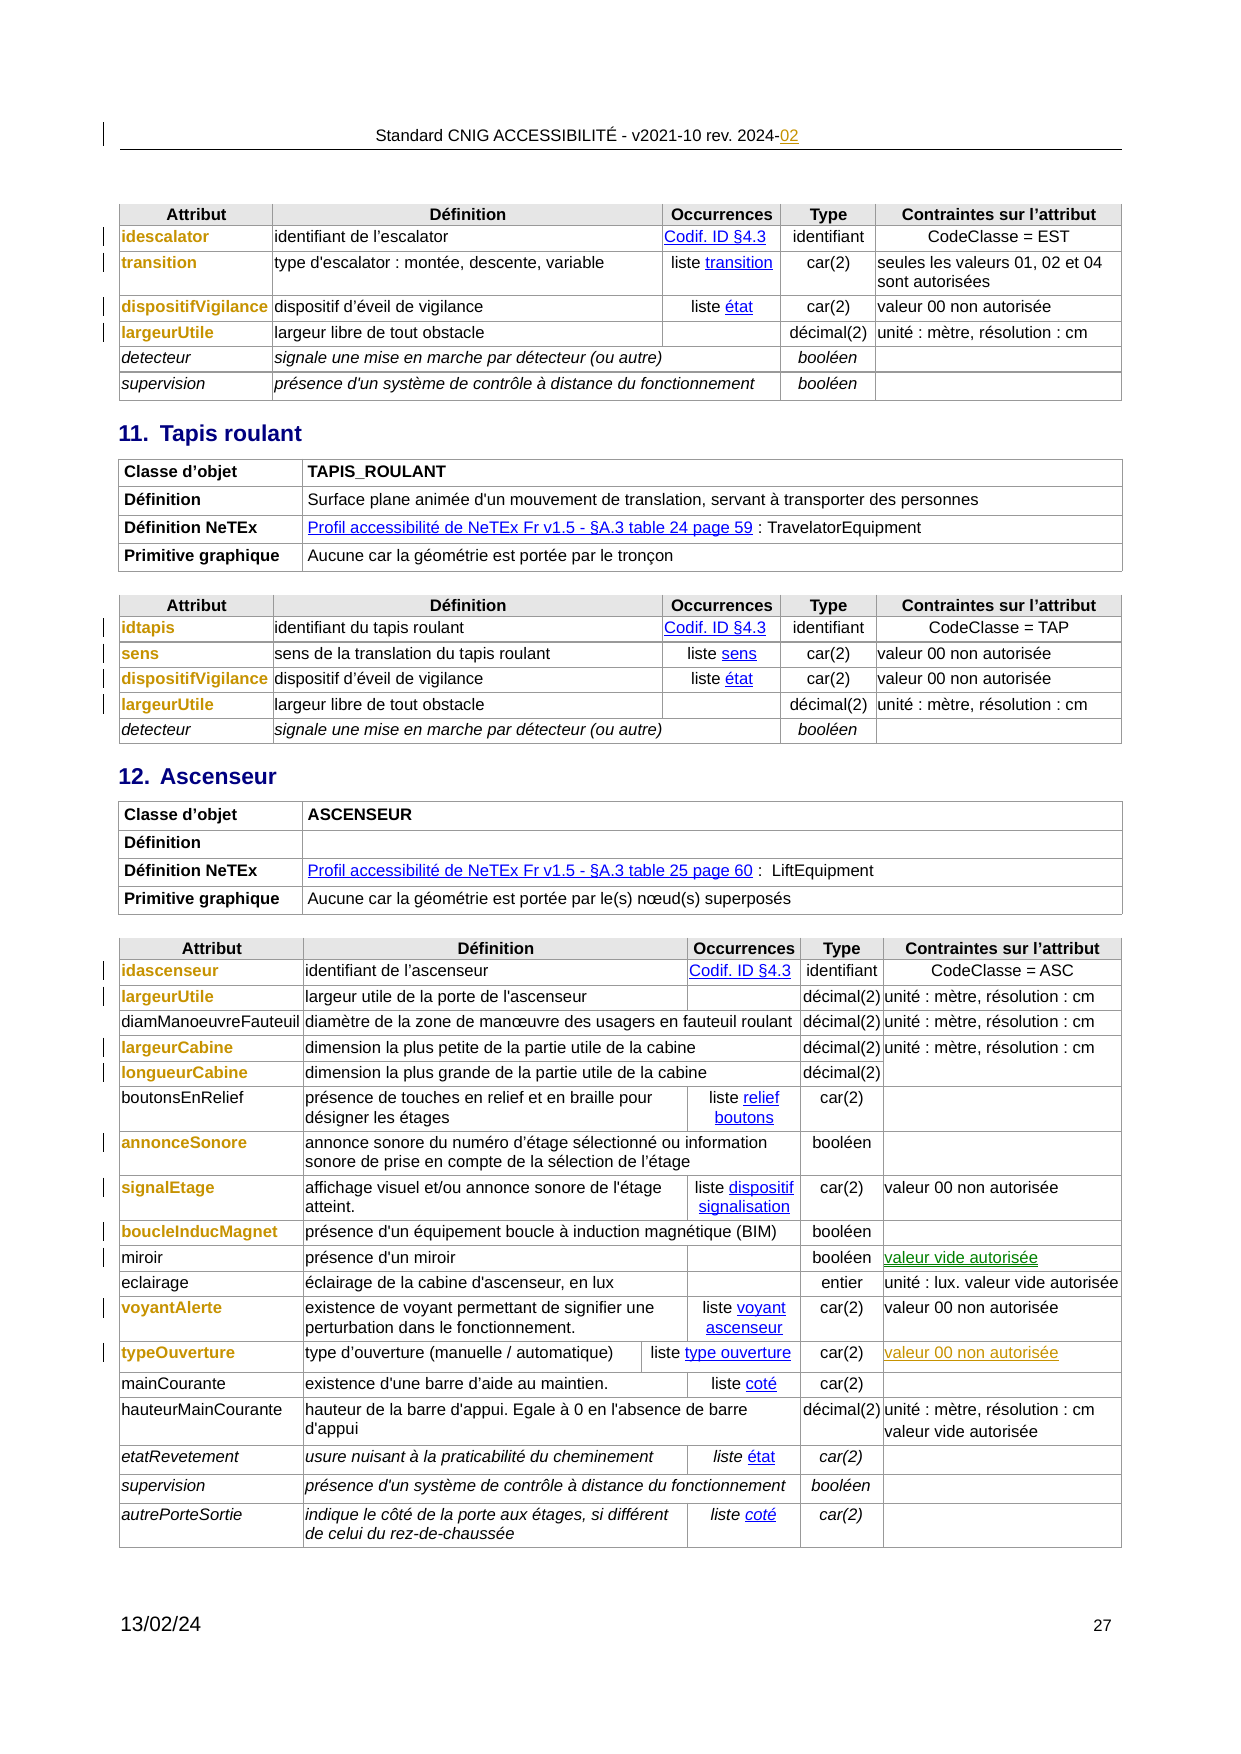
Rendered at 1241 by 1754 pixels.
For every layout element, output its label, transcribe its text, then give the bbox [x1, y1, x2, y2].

subtitle Tapis roulant [118, 420, 1122, 447]
table_cell Aucune car la géométrie est portée par le tronçon [303, 544, 1122, 571]
table_cell type d'escalator : montée, descente, variable [273, 252, 662, 295]
table_header Occurrences [663, 595, 780, 616]
table_cell Primitive graphique [119, 887, 302, 913]
table_cell [884, 1373, 1121, 1397]
subtitle Ascenseur [118, 763, 1122, 790]
table_cell detecteur [120, 347, 272, 371]
table_cell car(2) [781, 668, 876, 692]
table_cell valeur 00 non autorisée [877, 643, 1121, 667]
table_cell [877, 719, 1121, 743]
table_cell longueurCabine [120, 1062, 303, 1086]
table_cell mainCourante [120, 1373, 303, 1397]
table_cell CodeClasse = TAP [877, 617, 1121, 641]
table_cell miroir [120, 1246, 303, 1271]
table_cell idtapis [120, 617, 273, 641]
table_cell supervision [120, 1475, 303, 1503]
table_cell car(2) [801, 1373, 883, 1397]
table_cell boucleInducMagnet [120, 1221, 303, 1245]
table_cell largeur libre de tout obstacle [273, 322, 662, 346]
table_cell liste dispositif signalisation [688, 1176, 800, 1220]
table_cell largeurUtile [120, 322, 272, 346]
table_cell autrePorteSortie [120, 1504, 303, 1547]
table_cell [688, 986, 800, 1010]
table_cell valeur 00 non autorisée [884, 1342, 1121, 1372]
table_cell dispositif d’éveil de vigilance [274, 668, 662, 692]
table_cell car(2) [801, 1342, 883, 1372]
table_cell dimension la plus grande de la partie utile de la cabine [304, 1062, 800, 1086]
table_cell largeur libre de tout obstacle [274, 693, 662, 718]
table_cell dispositif d’éveil de vigilance [273, 296, 662, 321]
table_cell car(2) [781, 296, 875, 321]
table_cell Codif. ID §4.3 [663, 617, 780, 641]
table_cell Définition NeTEx [119, 516, 302, 542]
table_cell existence d'une barre d’aide au maintien. [304, 1373, 687, 1397]
table_cell car(2) [801, 1446, 883, 1474]
table_header Contraintes sur l’attribut [876, 204, 1121, 225]
table_cell unité : mètre, résolution : cm valeur vide autorisée [884, 1398, 1121, 1445]
table_cell unité : mètre, résolution : cm [884, 986, 1121, 1010]
table_cell présence d'un miroir [304, 1246, 687, 1271]
table_cell car(2) [801, 1176, 883, 1220]
table_cell signale une mise en marche par détecteur (ou autre) [274, 719, 780, 743]
table_cell indique le côté de la porte aux étages, si différent de celui du rez-de-chaussée [304, 1504, 687, 1547]
table_cell Définition [119, 831, 302, 857]
table_cell etatRevetement [120, 1446, 303, 1474]
table_cell signale une mise en marche par détecteur (ou autre) [273, 347, 780, 371]
table_cell valeur 00 non autorisée [884, 1297, 1121, 1341]
table_cell seules les valeurs 01, 02 et 04 sont autorisées [876, 252, 1121, 295]
table_cell booléen [801, 1132, 883, 1175]
table_cell Profil accessibilité de NeTEx Fr v1.5 - §A.3 table 24 page 59 : TravelatorEquipment [303, 516, 1122, 542]
table_cell [663, 322, 780, 346]
table_cell annonce sonore du numéro d’étage sélectionné ou information sonore de prise en compte de la sélection de l’étage [304, 1132, 800, 1175]
table_cell [303, 831, 1122, 857]
table_cell identifiant [801, 960, 883, 984]
table_cell liste type ouverture [642, 1342, 800, 1372]
table_cell Définition NeTEx [119, 859, 302, 886]
table_cell car(2) [801, 1504, 883, 1547]
table_cell identifiant du tapis roulant [274, 617, 662, 641]
table_cell présence d'un système de contrôle à distance du fonctionnement [273, 373, 780, 400]
table_cell detecteur [120, 719, 273, 743]
table_cell CodeClasse = EST [876, 226, 1121, 251]
table_cell unité : mètre, résolution : cm [884, 1011, 1121, 1035]
table_cell liste relief boutons [688, 1087, 800, 1131]
table_cell liste coté [688, 1373, 800, 1397]
table_cell Primitive graphique [119, 544, 302, 571]
table_cell [876, 373, 1121, 400]
table_header Définition [273, 204, 662, 225]
table_cell usure nuisant à la praticabilité du cheminement [304, 1446, 687, 1474]
table_cell unité : mètre, résolution : cm [876, 322, 1121, 346]
table_cell car(2) [781, 252, 875, 295]
table_cell unité : mètre, résolution : cm [884, 1036, 1121, 1086]
table_cell [884, 1475, 1121, 1503]
table_cell car(2) [801, 1297, 883, 1341]
table_cell [688, 1272, 800, 1296]
table_header Occurrences [663, 204, 780, 225]
table_cell identifiant de l’escalator [273, 226, 662, 251]
table_cell liste voyant ascenseur [688, 1297, 800, 1341]
table_header Définition [274, 595, 662, 616]
table_cell boutonsEnRelief [120, 1087, 303, 1131]
table_cell Aucune car la géométrie est portée par le(s) nœud(s) superposés [303, 887, 1122, 913]
table_header Attribut [120, 938, 303, 959]
table_header Type [801, 938, 883, 959]
table_cell Surface plane animée d'un mouvement de translation, servant à transporter des personnes [303, 487, 1122, 514]
table_cell liste état [663, 668, 780, 692]
table_cell identifiant [781, 617, 876, 641]
table_cell valeur 00 non autorisée [876, 296, 1121, 321]
table_cell existence de voyant permettant de signifier une perturbation dans le fonctionnement. [304, 1297, 687, 1341]
table_header Contraintes sur l’attribut [884, 938, 1121, 959]
table_header Classe d’objet [119, 460, 302, 486]
table_cell booléen [801, 1475, 883, 1503]
table_cell type d’ouverture (manuelle / automatique) [304, 1342, 641, 1372]
table_cell sens [120, 643, 273, 667]
table_cell voyantAlerte [120, 1297, 303, 1341]
table_cell supervision [120, 373, 272, 400]
table_cell transition [120, 252, 272, 295]
table_cell unité : lux. valeur vide autorisée [884, 1272, 1121, 1296]
table_cell unité : mètre, résolution : cm [877, 693, 1121, 718]
table_cell [663, 693, 780, 718]
table_cell [884, 1087, 1121, 1131]
table_cell booléen [781, 347, 875, 371]
table_header Classe d’objet [119, 802, 302, 829]
table_cell booléen [781, 373, 875, 400]
table_cell présence d'un système de contrôle à distance du fonctionnement [304, 1475, 800, 1503]
table_cell booléen [801, 1221, 883, 1245]
table_cell booléen [801, 1246, 883, 1271]
table_cell largeurUtile [120, 693, 273, 718]
table_cell liste transition [663, 252, 780, 295]
table_cell présence de touches en relief et en braille pour désigner les étages [304, 1087, 687, 1131]
table_cell car(2) [781, 643, 876, 667]
table_cell entier [801, 1272, 883, 1296]
table_cell largeur utile de la porte de l'ascenseur [304, 986, 687, 1010]
table_header ASCENSEUR [303, 802, 1122, 829]
table_cell affichage visuel et/ou annonce sonore de l'étage atteint. [304, 1176, 687, 1220]
table_cell [884, 1504, 1121, 1547]
table_cell décimal(2) [801, 1011, 883, 1035]
table_cell liste état [688, 1446, 800, 1474]
table_cell Codif. ID §4.3 [663, 226, 780, 251]
table_cell booléen [781, 719, 876, 743]
table_cell idescalator [120, 226, 272, 251]
table_cell hauteur de la barre d'appui. Egale à 0 en l'absence de barre d'appui [304, 1398, 800, 1445]
table_cell [884, 1132, 1121, 1175]
table_cell décimal(2) [801, 1036, 883, 1061]
table_cell décimal(2) [801, 1062, 883, 1086]
table_cell [884, 1446, 1121, 1474]
table_cell signalEtage [120, 1176, 303, 1220]
table_cell [884, 1221, 1121, 1245]
table_header Attribut [120, 204, 272, 225]
table_cell hauteurMainCourante [120, 1398, 303, 1445]
table_cell idascenseur [120, 960, 303, 984]
table_cell dispositifVigilance [120, 296, 272, 321]
table_cell diamManoeuvreFauteuil [120, 1011, 303, 1035]
table_header Attribut [120, 595, 273, 616]
table_header Contraintes sur l’attribut [877, 595, 1121, 616]
table_header Définition [304, 938, 687, 959]
table_cell décimal(2) [801, 1398, 883, 1445]
table_cell sens de la translation du tapis roulant [274, 643, 662, 667]
table_cell [876, 347, 1121, 371]
table_cell valeur 00 non autorisée [877, 668, 1121, 692]
table_cell dispositifVigilance [120, 668, 273, 692]
table_cell car(2) [801, 1087, 883, 1131]
table_cell identifiant [781, 226, 875, 251]
table_cell valeur 00 non autorisée [884, 1176, 1121, 1220]
table_cell décimal(2) [781, 322, 875, 346]
table_header Type [781, 204, 875, 225]
table_cell largeurCabine [120, 1036, 303, 1061]
table_cell décimal(2) [801, 986, 883, 1010]
table_cell présence d'un équipement boucle à induction magnétique (BIM) [304, 1221, 800, 1245]
table_header Type [781, 595, 876, 616]
table_header TAPIS_ROULANT [303, 460, 1122, 486]
table_cell Profil accessibilité de NeTEx Fr v1.5 - §A.3 table 25 page 60 : LiftEquipment [303, 859, 1122, 886]
table_cell valeur vide autorisée [884, 1246, 1121, 1271]
table_cell identifiant de l’ascenseur [304, 960, 687, 984]
table_cell dimension la plus petite de la partie utile de la cabine [304, 1036, 800, 1061]
table_cell [688, 1246, 800, 1271]
table_cell annonceSonore [120, 1132, 303, 1175]
table_cell liste sens [663, 643, 780, 667]
table_cell eclairage [120, 1272, 303, 1296]
table_cell liste état [663, 296, 780, 321]
table_cell décimal(2) [781, 693, 876, 718]
table_cell Codif. ID §4.3 [688, 960, 800, 984]
table_cell CodeClasse = ASC [884, 960, 1121, 984]
table_cell diamètre de la zone de manœuvre des usagers en fauteuil roulant [304, 1011, 800, 1035]
table_header Occurrences [688, 938, 800, 959]
table_cell largeurUtile [120, 986, 303, 1010]
table_cell typeOuverture [120, 1342, 303, 1372]
table_cell liste coté [688, 1504, 800, 1547]
table_cell Définition [119, 487, 302, 514]
table_cell éclairage de la cabine d'ascenseur, en lux [304, 1272, 687, 1296]
